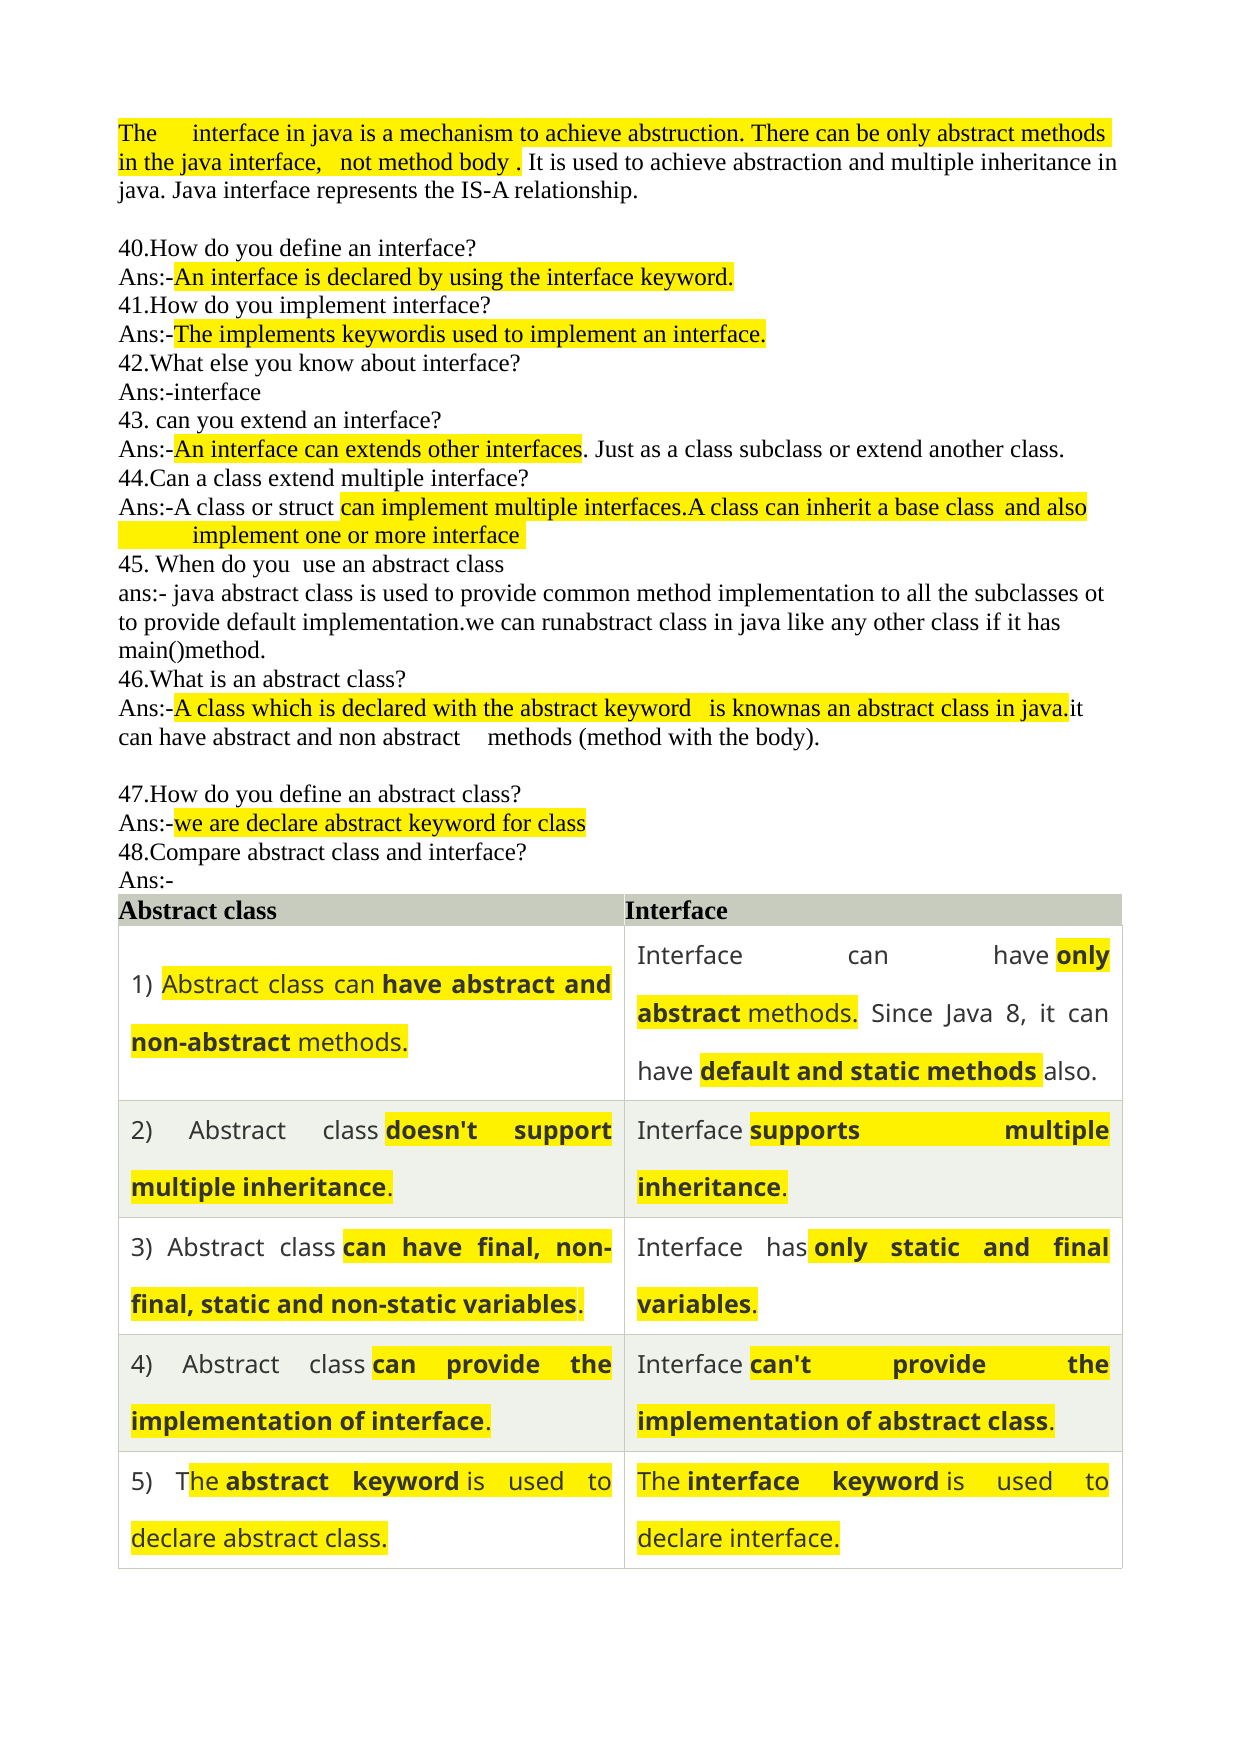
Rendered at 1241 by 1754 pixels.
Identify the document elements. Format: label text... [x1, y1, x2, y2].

text 41.How do you implement interface? [118, 291, 1122, 319]
table_cell Interface supports multiple inheritance. [625, 1101, 1122, 1217]
text Ans:- [118, 866, 1122, 894]
table_cell Interface has only static and final variables. [625, 1218, 1122, 1334]
text The interface in java is a mechanism to achieve abstruction. There can be only abstract methods in the java interface, not method body . It is used to achieve abstraction and multiple inheritance in java. Java interface represents the IS-A relationship. [118, 118, 1122, 204]
table_cell Interface can't provide the implementation of abstract class. [625, 1335, 1122, 1451]
table_cell 5) The abstract keyword is used to declare abstract class. [119, 1452, 624, 1568]
table_header Abstract class [118, 894, 624, 925]
text Ans:-An interface can extends other interfaces. Just as a class subclass or extend another class. [118, 434, 1122, 463]
table_cell 1) Abstract class can have abstract and non-abstract methods. [119, 926, 624, 1100]
text 40.How do you define an interface? [118, 233, 1122, 262]
text Ans:-The implements keywordis used to implement an interface. [118, 319, 1122, 348]
text 42.What else you know about interface? [118, 348, 1122, 377]
table_cell 4) Abstract class can provide the implementation of interface. [119, 1335, 624, 1451]
table_cell Interface can have only abstract methods. Since Java 8, it can have default and static methods also. [625, 926, 1122, 1100]
table_cell The interface keyword is used to declare interface. [625, 1452, 1122, 1568]
text 47.How do you define an abstract class? [118, 779, 1122, 808]
text Ans:-we are declare abstract keyword for class [118, 808, 1122, 837]
text Ans:-An interface is declared by using the interface keyword. [118, 262, 1122, 291]
table_header Interface [625, 894, 1122, 925]
text 45. When do you use an abstract class [118, 549, 1122, 578]
text 46.What is an abstract class? [118, 664, 1122, 693]
table_cell 3) Abstract class can have final, non-final, static and non-static variables. [119, 1218, 624, 1334]
text 44.Can a class extend multiple interface? [118, 463, 1122, 492]
table_cell 2) Abstract class doesn't support multiple inheritance. [119, 1101, 624, 1217]
text Ans:-A class or struct can implement multiple interfaces.A class can inherit a base class and also implement one or more interface [118, 492, 1122, 549]
text Ans:-A class which is declared with the abstract keyword is knownas an abstract class in java.it can have abstract and non abstract methods (method with the body). [118, 693, 1122, 751]
text ans:- java abstract class is used to provide common method implementation to all the subclasses ot to provide default implementation.we can runabstract class in java like any other class if it has main()method. [118, 578, 1122, 664]
text Ans:-interface [118, 377, 1122, 406]
text 43. can you extend an interface? [118, 406, 1122, 434]
text 48.Compare abstract class and interface? [118, 837, 1122, 866]
